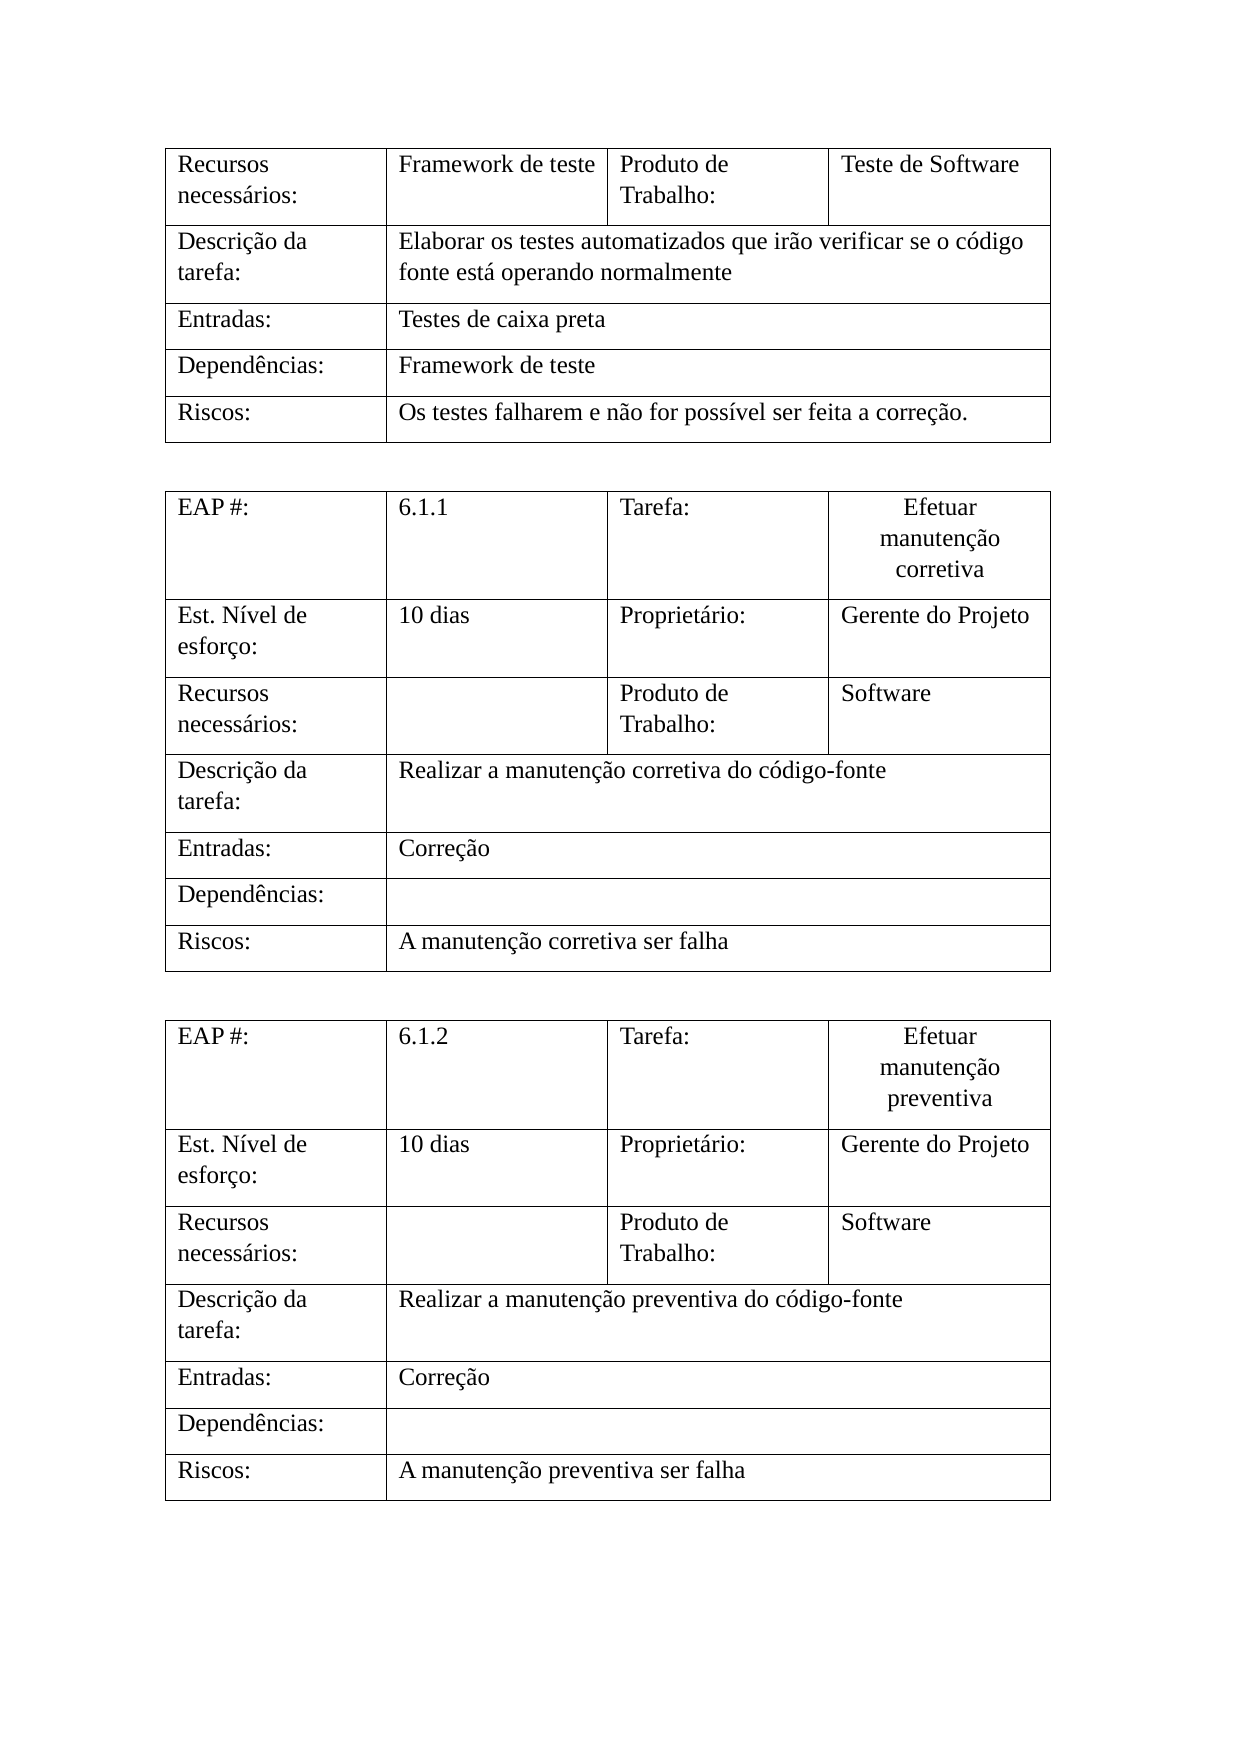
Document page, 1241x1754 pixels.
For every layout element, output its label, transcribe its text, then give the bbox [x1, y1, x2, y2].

table_cell Descrição da tarefa: [166, 1285, 386, 1361]
table_cell Correção [387, 833, 1050, 878]
table_cell Entradas: [166, 304, 386, 349]
table_cell Software [829, 1207, 1050, 1283]
table_header Efetuar manutenção corretiva [829, 492, 1050, 599]
table_cell Gerente do Projeto [829, 1130, 1050, 1206]
table_cell Elaborar os testes automatizados que irão verificar se o código fonte está operando normalmente [387, 226, 1050, 303]
table_header Tarefa: [608, 1021, 828, 1128]
table_cell Os testes falharem e não for possível ser feita a correção. [387, 397, 1050, 442]
table_header 6.1.1 [387, 492, 607, 599]
table_cell Produto de Trabalho: [608, 149, 828, 225]
table_cell Testes de caixa preta [387, 304, 1050, 349]
table_header 6.1.2 [387, 1021, 607, 1128]
table_cell Riscos: [166, 397, 386, 442]
table_cell Dependências: [166, 1409, 386, 1454]
table_cell Correção [387, 1362, 1050, 1407]
table_cell Realizar a manutenção preventiva do código-fonte [387, 1285, 1050, 1361]
table_cell Recursos necessários: [166, 1207, 386, 1283]
table_header Tarefa: [608, 492, 828, 599]
table_cell Est. Nível de esforço: [166, 1130, 386, 1206]
table_cell Descrição da tarefa: [166, 755, 386, 832]
table_cell Riscos: [166, 926, 386, 971]
table_cell Proprietário: [608, 600, 828, 677]
table_cell 10 dias [387, 1130, 607, 1206]
table_cell Gerente do Projeto [829, 600, 1050, 677]
table_cell Software [829, 678, 1050, 754]
table_cell Dependências: [166, 350, 386, 396]
table_cell Realizar a manutenção corretiva do código-fonte [387, 755, 1050, 832]
table_cell Descrição da tarefa: [166, 226, 386, 303]
table_header EAP #: [166, 1021, 386, 1128]
table_header EAP #: [166, 492, 386, 599]
table_cell Riscos: [166, 1455, 386, 1500]
table_cell [387, 1207, 607, 1283]
table_cell Produto de Trabalho: [608, 1207, 828, 1283]
table_cell [387, 879, 1050, 925]
table_cell Framework de teste [387, 149, 607, 225]
table_cell Dependências: [166, 879, 386, 925]
table_cell Proprietário: [608, 1130, 828, 1206]
table_cell A manutenção corretiva ser falha [387, 926, 1050, 971]
table_cell [387, 678, 607, 754]
table_cell Produto de Trabalho: [608, 678, 828, 754]
table_header Efetuar manutenção preventiva [829, 1021, 1050, 1128]
table_cell Teste de Software [829, 149, 1050, 225]
table_cell [387, 1409, 1050, 1454]
table_cell Entradas: [166, 833, 386, 878]
table_cell Recursos necessários: [166, 149, 386, 225]
table_cell 10 dias [387, 600, 607, 677]
table_cell A manutenção preventiva ser falha [387, 1455, 1050, 1500]
table_cell Framework de teste [387, 350, 1050, 396]
table_cell Recursos necessários: [166, 678, 386, 754]
table_cell Entradas: [166, 1362, 386, 1407]
table_cell Est. Nível de esforço: [166, 600, 386, 677]
